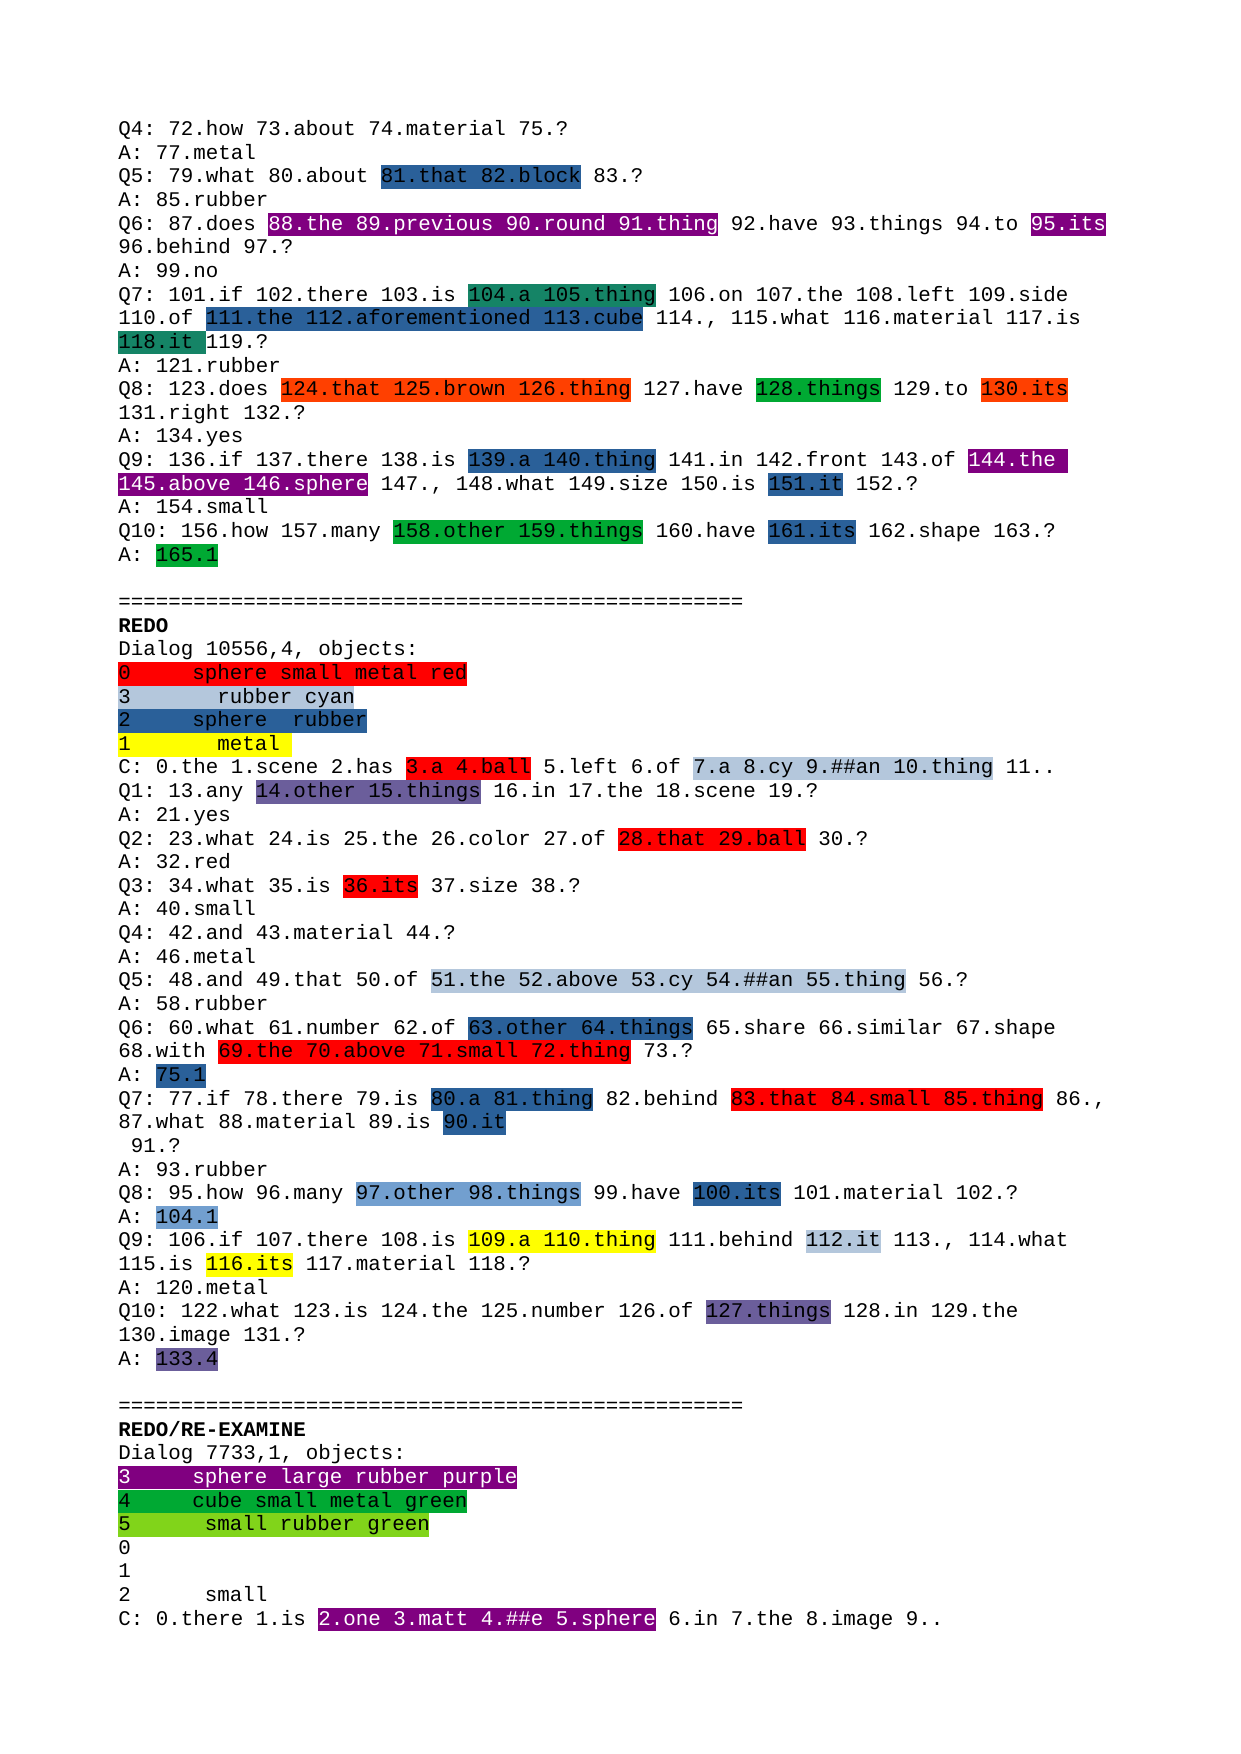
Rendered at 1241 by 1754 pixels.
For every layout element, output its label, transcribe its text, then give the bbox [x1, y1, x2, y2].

text 91.? A: 93.rubber Q8: 95.how 96.many 97.other 98.things 99.have 100.its 101.material 102.? A: 104.1 Q9: 106.if 107.there 108.is 109.a 110.thing 111.behind 112.it 113., 114.what 115.is 116.its 117.material 118.? A: 120.metal Q10: 122.what 123.is 124.the 125.number 126.of 127.things 128.in 129.the 130.image 131.? A: 133.4 ================================================== REDO/RE-EXAMINE Dialog 7733,1, objects: 3 sphere large rubber purple 4 cube small metal green 5 small rubber green 0 1 2 small C: 0.there 1.is 2.one 3.matt 4.##e 5.sphere 6.in 7.the 8.image 9.. [118, 1135, 1122, 1631]
text Q4: 72.how 73.about 74.material 75.? A: 77.metal Q5: 79.what 80.about 81.that 82.block 83.? A: 85.rubber Q6: 87.does 88.the 89.previous 90.round 91.thing 92.have 93.things 94.to 95.its 96.behind 97.? A: 99.no Q7: 101.if 102.there 103.is 104.a 105.thing 106.on 107.the 108.left 109.side 110.of 111.the 112.aforementioned 113.cube 114., 115.what 116.material 117.is 118.it 119.? A: 121.rubber Q8: 123.does 124.that 125.brown 126.thing 127.have 128.things 129.to 130.its 131.right 132.? A: 134.yes Q9: 136.if 137.there 138.is 139.a 140.thing 141.in 142.front 143.of 144.the 145.above 146.sphere 147., 148.what 149.size 150.is 151.it 152.? A: 154.small Q10: 156.how 157.many 158.other 159.things 160.have 161.its 162.shape 163.? A: 165.1 ================================================== REDO Dialog 10556,4, objects: 0 sphere small metal red 3 rubber cyan 2 sphere rubber 1 metal C: 0.the 1.scene 2.has 3.a 4.ball 5.left 6.of 7.a 8.cy 9.##an 10.thing 11.. Q1: 13.any 14.other 15.things 16.in 17.the 18.scene 19.? A: 21.yes Q2: 23.what 24.is 25.the 26.color 27.of 28.that 29.ball 30.? A: 32.red Q3: 34.what 35.is 36.its 37.size 38.? A: 40.small Q4: 42.and 43.material 44.? A: 46.metal Q5: 48.and 49.that 50.of 51.the 52.above 53.cy 54.##an 55.thing 56.? A: 58.rubber Q6: 60.what 61.number 62.of 63.other 64.things 65.share 66.similar 67.shape 68.with 69.the 70.above 71.small 72.thing 73.? A: 75.1 Q7: 77.if 78.there 79.is 80.a 81.thing 82.behind 83.that 84.small 85.thing 86., 87.what 88.material 89.is 90.it [118, 118, 1122, 1135]
